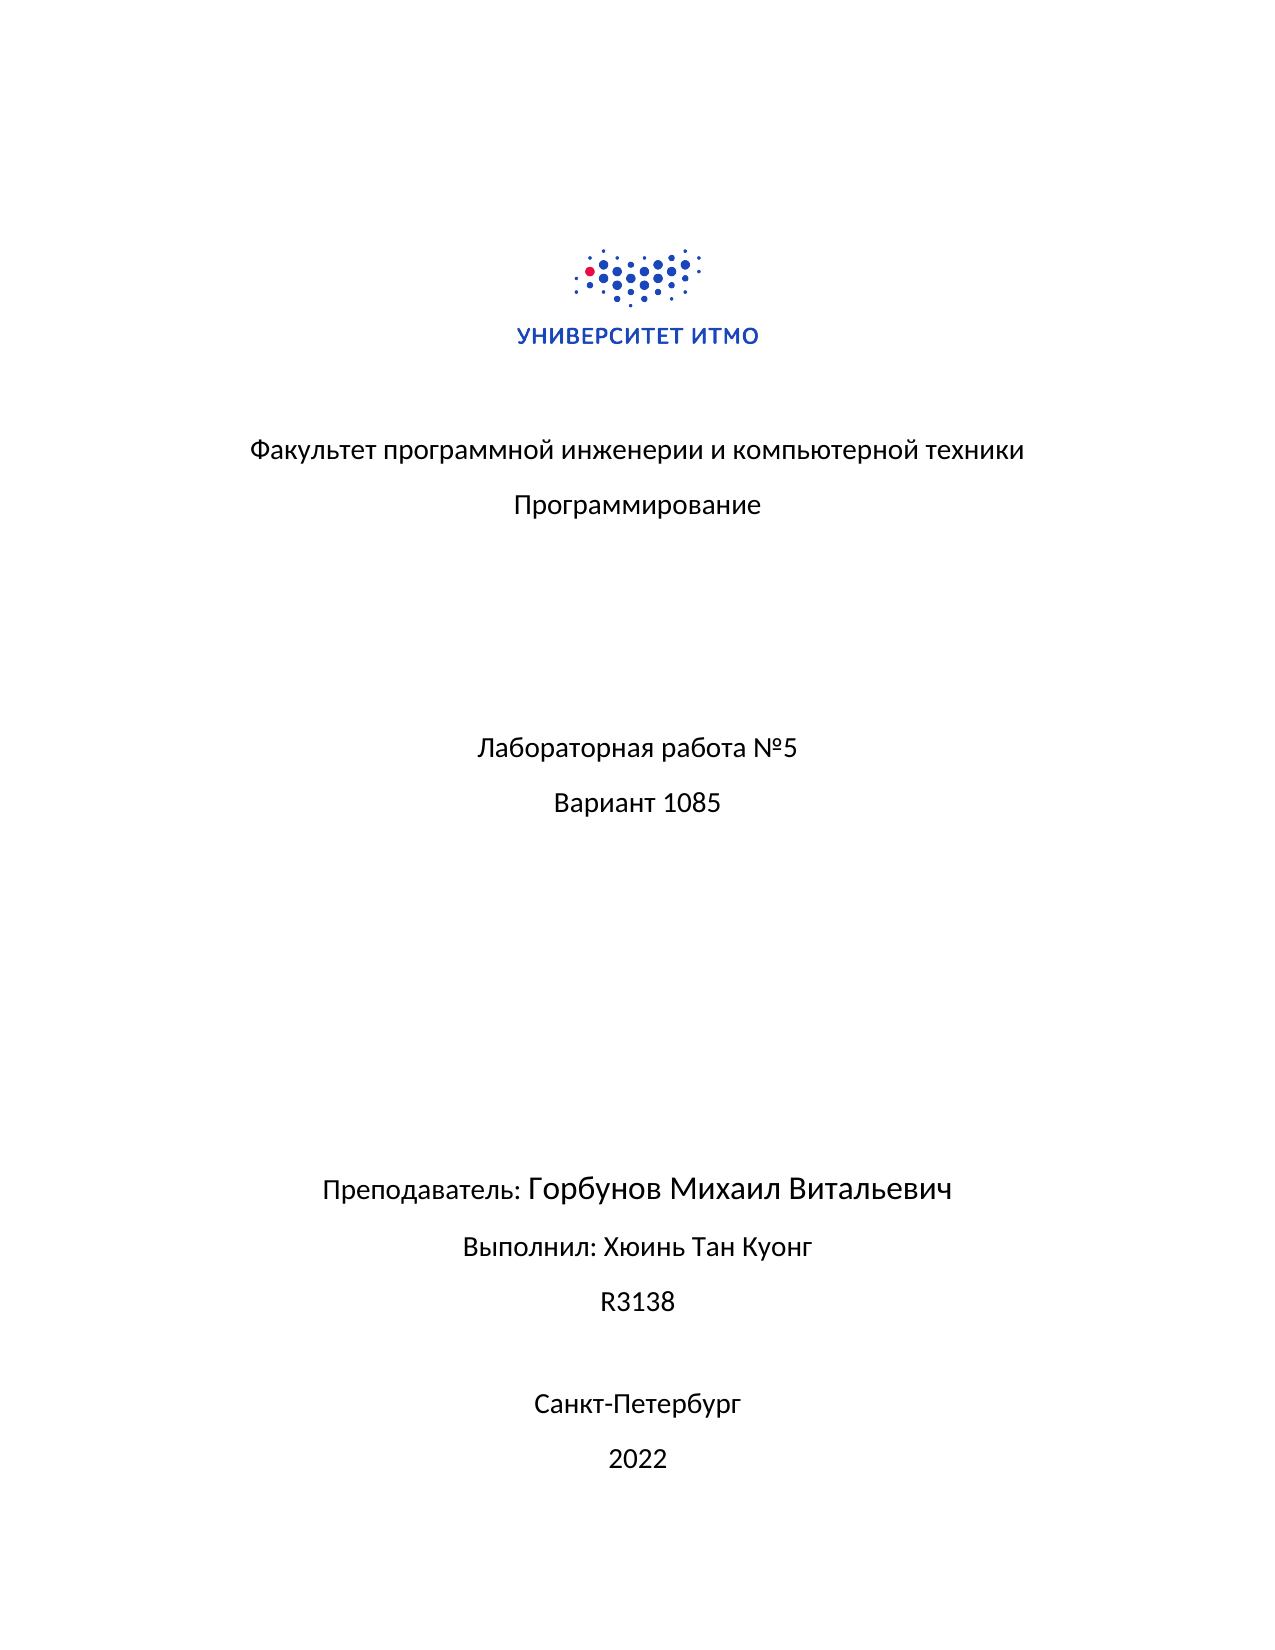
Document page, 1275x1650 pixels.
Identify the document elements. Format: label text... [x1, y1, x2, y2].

text Факультет программной инженерии и компьютерной техники [150, 431, 1125, 467]
picture [488, 220, 787, 373]
text Вариант 1085 [150, 784, 1125, 820]
text Программирование [150, 486, 1125, 522]
text Преподаватель: Горбунов Михаил Витальевич [150, 1167, 1125, 1208]
text Выполнил: Хюинь Тан Куонг [150, 1228, 1125, 1263]
text Санкт-Петербург [150, 1385, 1125, 1421]
text Лабораторная работа №5 [150, 729, 1125, 764]
text 2022 [150, 1440, 1125, 1476]
text R3138 [150, 1283, 1125, 1319]
